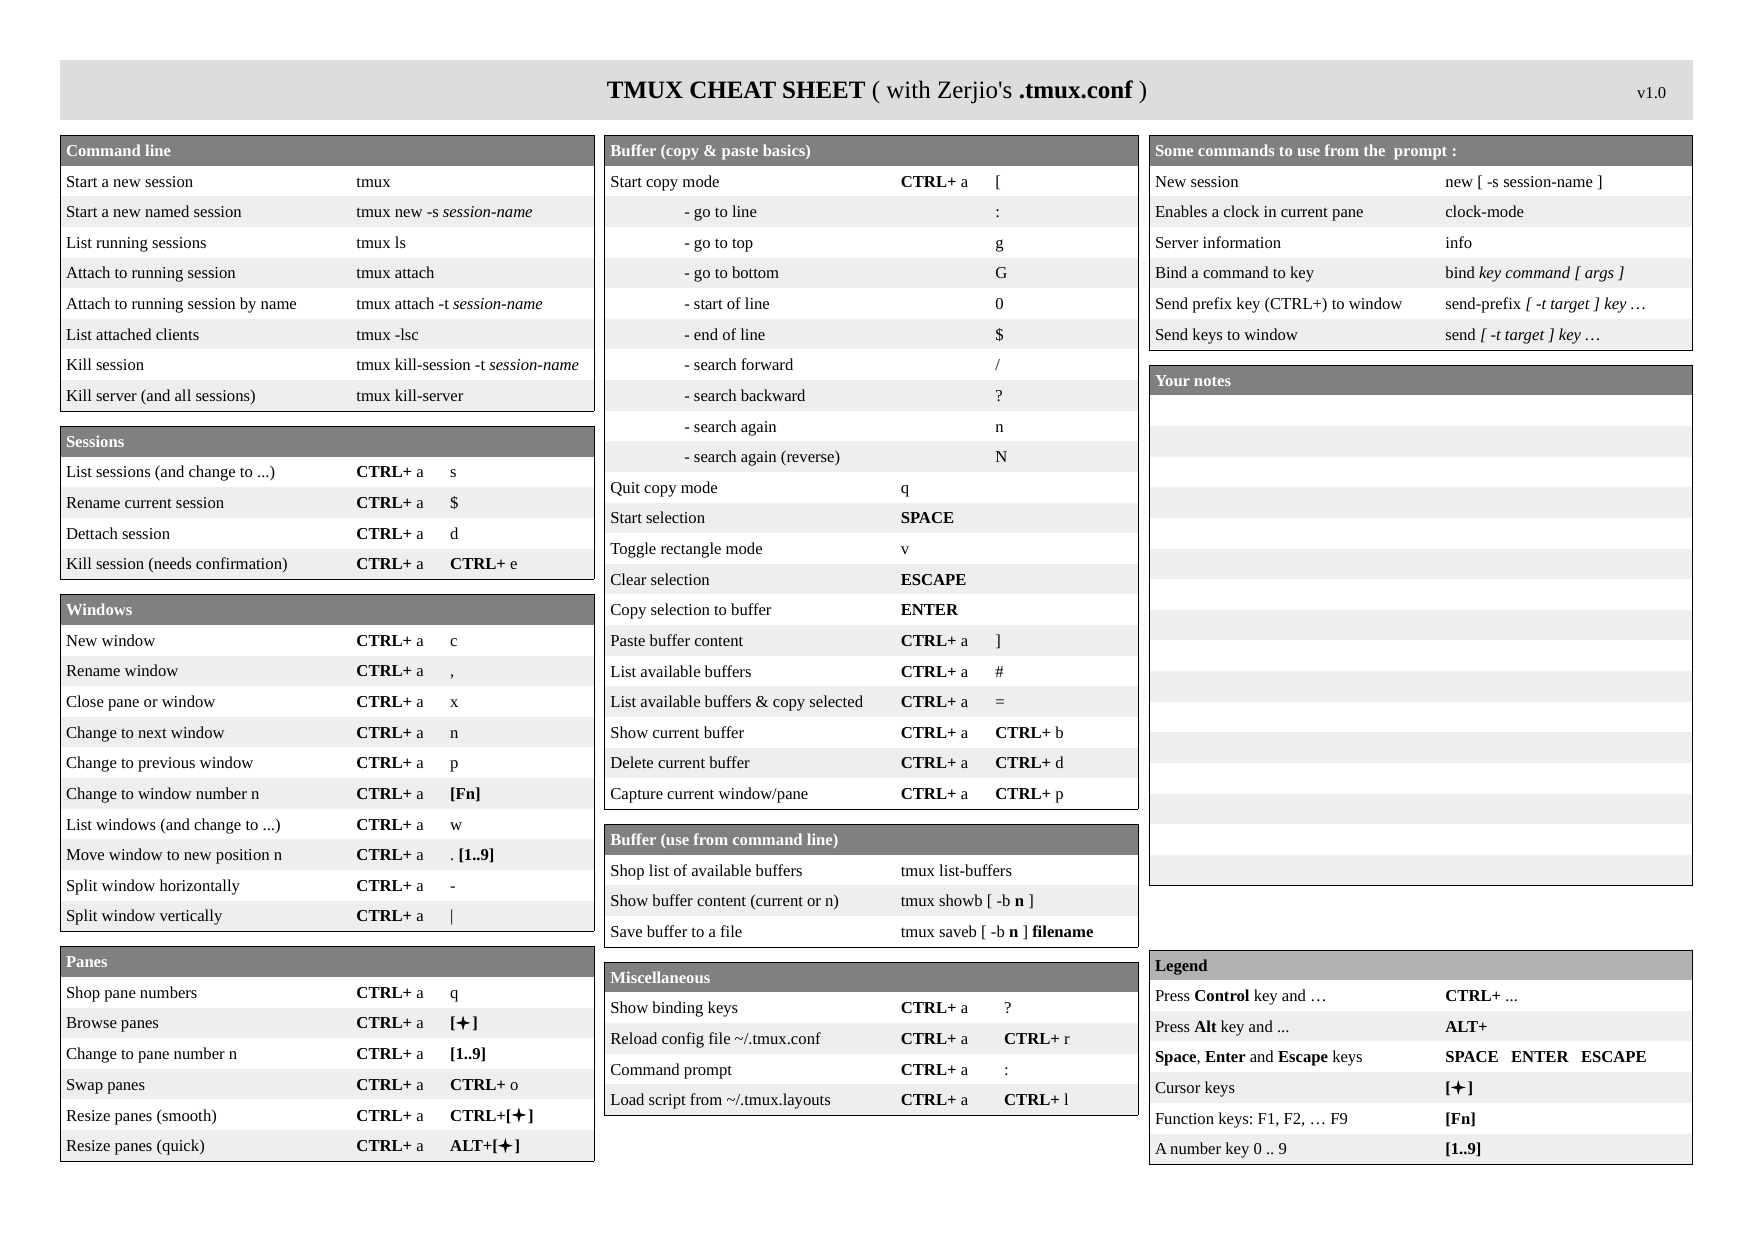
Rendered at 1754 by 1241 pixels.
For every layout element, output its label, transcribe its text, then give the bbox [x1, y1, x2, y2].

table_cell [1150, 487, 1439, 518]
table_cell Rename current session [61, 487, 350, 518]
table_cell CTRL+ a - [350, 870, 594, 901]
table_cell Quit copy mode [605, 472, 895, 503]
table_cell Function keys: F1, F2, … F9 [1150, 1103, 1439, 1133]
table_cell [1150, 640, 1439, 671]
table_cell CTRL+ a [1..9] [350, 1038, 594, 1069]
table_cell [1150, 426, 1439, 457]
table_cell $ [895, 319, 1138, 349]
table_cell CTRL+ a # [895, 656, 1138, 686]
table_cell Clear selection [605, 564, 895, 594]
table_cell List windows (and change to ...) [61, 809, 350, 839]
table_cell CTRL+ a | [350, 901, 594, 931]
table_cell List running sessions [61, 227, 350, 258]
table_header Legend [1150, 951, 1692, 980]
table_cell Delete current buffer [605, 748, 895, 778]
table_cell G [895, 258, 1138, 288]
table_cell q [895, 472, 1138, 503]
table_cell tmux attach [350, 258, 594, 288]
table_cell Split window horizontally [61, 870, 350, 901]
table_cell ? [895, 380, 1138, 411]
table_header Sessions [61, 427, 594, 457]
table_header Command line [61, 136, 594, 166]
table_cell Space, Enter and Escape keys [1150, 1041, 1439, 1072]
table_header Buffer (copy & paste basics) [605, 136, 1138, 166]
table_header Windows [61, 595, 594, 625]
table_cell CTRL+ a CTRL+ o [350, 1069, 594, 1099]
table_cell New window [61, 625, 350, 656]
table_cell send [ -t target ] key … [1439, 319, 1692, 349]
table_cell CTRL+ a w [350, 809, 594, 839]
table_cell CTRL+ a CTRL+ b [895, 717, 1138, 748]
table_cell Show current buffer [605, 717, 895, 748]
table_cell List attached clients [61, 319, 350, 349]
table_cell [1439, 518, 1692, 548]
table_cell Save buffer to a file [605, 916, 895, 947]
table_cell CTRL+ a p [350, 748, 594, 778]
table_cell - go to top [605, 227, 895, 258]
table_cell Server information [1150, 227, 1439, 258]
table_header Buffer (use from command line) [605, 825, 1138, 855]
table_cell [1439, 395, 1692, 426]
table_cell Paste buffer content [605, 625, 895, 656]
table_cell / [895, 350, 1138, 380]
table_cell tmux saveb [ -b n ] filename [895, 916, 1138, 947]
table_cell tmux showb [ -b n ] [895, 885, 1138, 916]
table_cell 0 [895, 288, 1138, 319]
table_header Some commands to use from the prompt : [1150, 136, 1692, 166]
table_cell CTRL+ a $ [350, 487, 594, 518]
table_cell CTRL+ a d [350, 518, 594, 548]
table_cell CTRL+ a [] [350, 1008, 594, 1038]
table_cell tmux [350, 166, 594, 196]
table_cell [1439, 702, 1692, 732]
table_cell [1439, 610, 1692, 640]
table_cell Attach to running session [61, 258, 350, 288]
table_cell [1439, 671, 1692, 702]
table_cell Show binding keys [605, 993, 895, 1023]
table_cell [1150, 794, 1439, 824]
table_cell tmux list-buffers [895, 855, 1138, 885]
table_cell Resize panes (quick) [61, 1130, 350, 1161]
table_cell CTRL+ a c [350, 625, 594, 656]
table_cell Send keys to window [1150, 319, 1439, 349]
table_cell SPACE [895, 503, 1138, 533]
table_cell Resize panes (smooth) [61, 1100, 350, 1130]
table_cell SPACE ENTER ESCAPE [1439, 1041, 1692, 1072]
table_cell [1150, 763, 1439, 793]
table_cell Start a new named session [61, 196, 350, 227]
table_cell n [895, 411, 1138, 441]
table_cell A number key 0 .. 9 [1150, 1134, 1439, 1164]
table_cell CTRL+ a q [350, 977, 594, 1008]
table_cell Swap panes [61, 1069, 350, 1099]
table_cell List sessions (and change to ...) [61, 457, 350, 487]
table_cell [1150, 395, 1439, 426]
table_cell new [ -s session-name ] [1439, 166, 1692, 196]
table_cell [1150, 610, 1439, 640]
table_cell Kill server (and all sessions) [61, 380, 350, 411]
table_cell [1439, 426, 1692, 457]
table_cell Load script from ~/.tmux.layouts [605, 1084, 895, 1115]
table_cell Toggle rectangle mode [605, 533, 895, 564]
table_cell List available buffers & copy selected [605, 686, 895, 717]
table_cell Kill session (needs confirmation) [61, 549, 350, 579]
table_cell tmux kill-session -t session-name [350, 350, 594, 380]
table_cell ENTER [895, 595, 1138, 625]
table_cell Show buffer content (current or n) [605, 885, 895, 916]
table_cell Cursor keys [1150, 1072, 1439, 1103]
table_cell [1439, 794, 1692, 824]
table_cell Reload config file ~/.tmux.conf [605, 1023, 895, 1054]
table_cell Change to previous window [61, 748, 350, 778]
table_cell tmux -lsc [350, 319, 594, 349]
table_cell [1439, 732, 1692, 763]
table_cell CTRL+ ... [1439, 980, 1692, 1011]
table_cell Shop list of available buffers [605, 855, 895, 885]
table_cell [1439, 640, 1692, 671]
table_cell - go to line [605, 196, 895, 227]
table_cell CTRL+ a ] [895, 625, 1138, 656]
table_cell - go to bottom [605, 258, 895, 288]
table_cell clock-mode [1439, 196, 1692, 227]
table_cell Change to window number n [61, 778, 350, 809]
table_cell List available buffers [605, 656, 895, 686]
table_cell CTRL+ a x [350, 686, 594, 717]
table_cell Kill session [61, 350, 350, 380]
table_cell tmux new -s session-name [350, 196, 594, 227]
table_cell Command prompt [605, 1054, 895, 1084]
table_cell Change to pane number n [61, 1038, 350, 1069]
table_cell [1439, 579, 1692, 610]
table_cell Shop pane numbers [61, 977, 350, 1008]
table_cell [1..9] [1439, 1134, 1692, 1164]
table_cell Start selection [605, 503, 895, 533]
table_cell CTRL+ a , [350, 656, 594, 686]
table_cell info [1439, 227, 1692, 258]
table_cell CTRL+ a CTRL+ l [895, 1084, 1138, 1115]
table_cell CTRL+ a . [1..9] [350, 839, 594, 870]
table_header Miscellaneous [605, 963, 1138, 992]
table_cell - search again [605, 411, 895, 441]
table_cell - start of line [605, 288, 895, 319]
table_cell Press Alt key and ... [1150, 1011, 1439, 1041]
table_cell [1439, 549, 1692, 579]
table_cell v [895, 533, 1138, 564]
table_cell New session [1150, 166, 1439, 196]
table_cell [1439, 855, 1692, 885]
table_cell Send prefix key (CTRL+) to window [1150, 288, 1439, 319]
table_header Your notes [1150, 366, 1692, 395]
table_cell CTRL+ a s [350, 457, 594, 487]
table_cell [1150, 518, 1439, 548]
table_cell Copy selection to buffer [605, 595, 895, 625]
table_cell Capture current window/pane [605, 778, 895, 809]
table_cell CTRL+ a ALT+[] [350, 1130, 594, 1161]
table_cell Rename window [61, 656, 350, 686]
table_cell - search forward [605, 350, 895, 380]
table_cell [1150, 855, 1439, 885]
table_cell [] [1439, 1072, 1692, 1103]
table_cell Move window to new position n [61, 839, 350, 870]
table_cell CTRL+ a CTRL+ r [895, 1023, 1138, 1054]
table_cell CTRL+ a = [895, 686, 1138, 717]
table_cell Start a new session [61, 166, 350, 196]
table_cell [1150, 732, 1439, 763]
table_cell - search again (reverse) [605, 441, 895, 472]
table_cell [1150, 457, 1439, 487]
table_cell g [895, 227, 1138, 258]
table_cell [1150, 824, 1439, 855]
table_cell [1150, 549, 1439, 579]
table_cell CTRL+ a n [350, 717, 594, 747]
table_cell [1150, 702, 1439, 732]
table_cell CTRL+ a [ [895, 166, 1138, 196]
table_cell [Fn] [1439, 1103, 1692, 1133]
table_cell CTRL+ a [Fn] [350, 778, 594, 809]
table_cell send-prefix [ -t target ] key … [1439, 288, 1692, 319]
table_cell : [895, 196, 1138, 227]
table_cell Enables a clock in current pane [1150, 196, 1439, 227]
table_cell - search backward [605, 380, 895, 411]
table_cell [1439, 824, 1692, 855]
table_cell Close pane or window [61, 686, 350, 717]
table_header Panes [61, 947, 594, 977]
table_cell CTRL+ a CTRL+[] [350, 1100, 594, 1130]
table_cell Attach to running session by name [61, 288, 350, 319]
table_cell CTRL+ a CTRL+ e [350, 549, 594, 579]
table_cell [1150, 579, 1439, 610]
table_cell ALT+ [1439, 1011, 1692, 1041]
table_cell Press Control key and … [1150, 980, 1439, 1011]
table_cell N [895, 441, 1138, 472]
table_cell Change to next window [61, 717, 350, 747]
table_cell tmux kill-server [350, 380, 594, 411]
table_cell tmux attach -t session-name [350, 288, 594, 319]
table_cell [1439, 763, 1692, 793]
table_cell ESCAPE [895, 564, 1138, 594]
table_cell bind key command [ args ] [1439, 258, 1692, 288]
table_cell tmux ls [350, 227, 594, 258]
table_cell CTRL+ a CTRL+ d [895, 748, 1138, 778]
table_cell Browse panes [61, 1008, 350, 1038]
table_cell [1439, 457, 1692, 487]
table_cell Bind a command to key [1150, 258, 1439, 288]
table_cell - end of line [605, 319, 895, 349]
table_cell [1439, 487, 1692, 518]
table_cell Start copy mode [605, 166, 895, 196]
table_cell CTRL+ a : [895, 1054, 1138, 1084]
table_cell CTRL+ a CTRL+ p [895, 778, 1138, 809]
table_cell Split window vertically [61, 901, 350, 931]
table_cell [1150, 671, 1439, 702]
table_cell Dettach session [61, 518, 350, 548]
table_cell CTRL+ a ? [895, 993, 1138, 1023]
